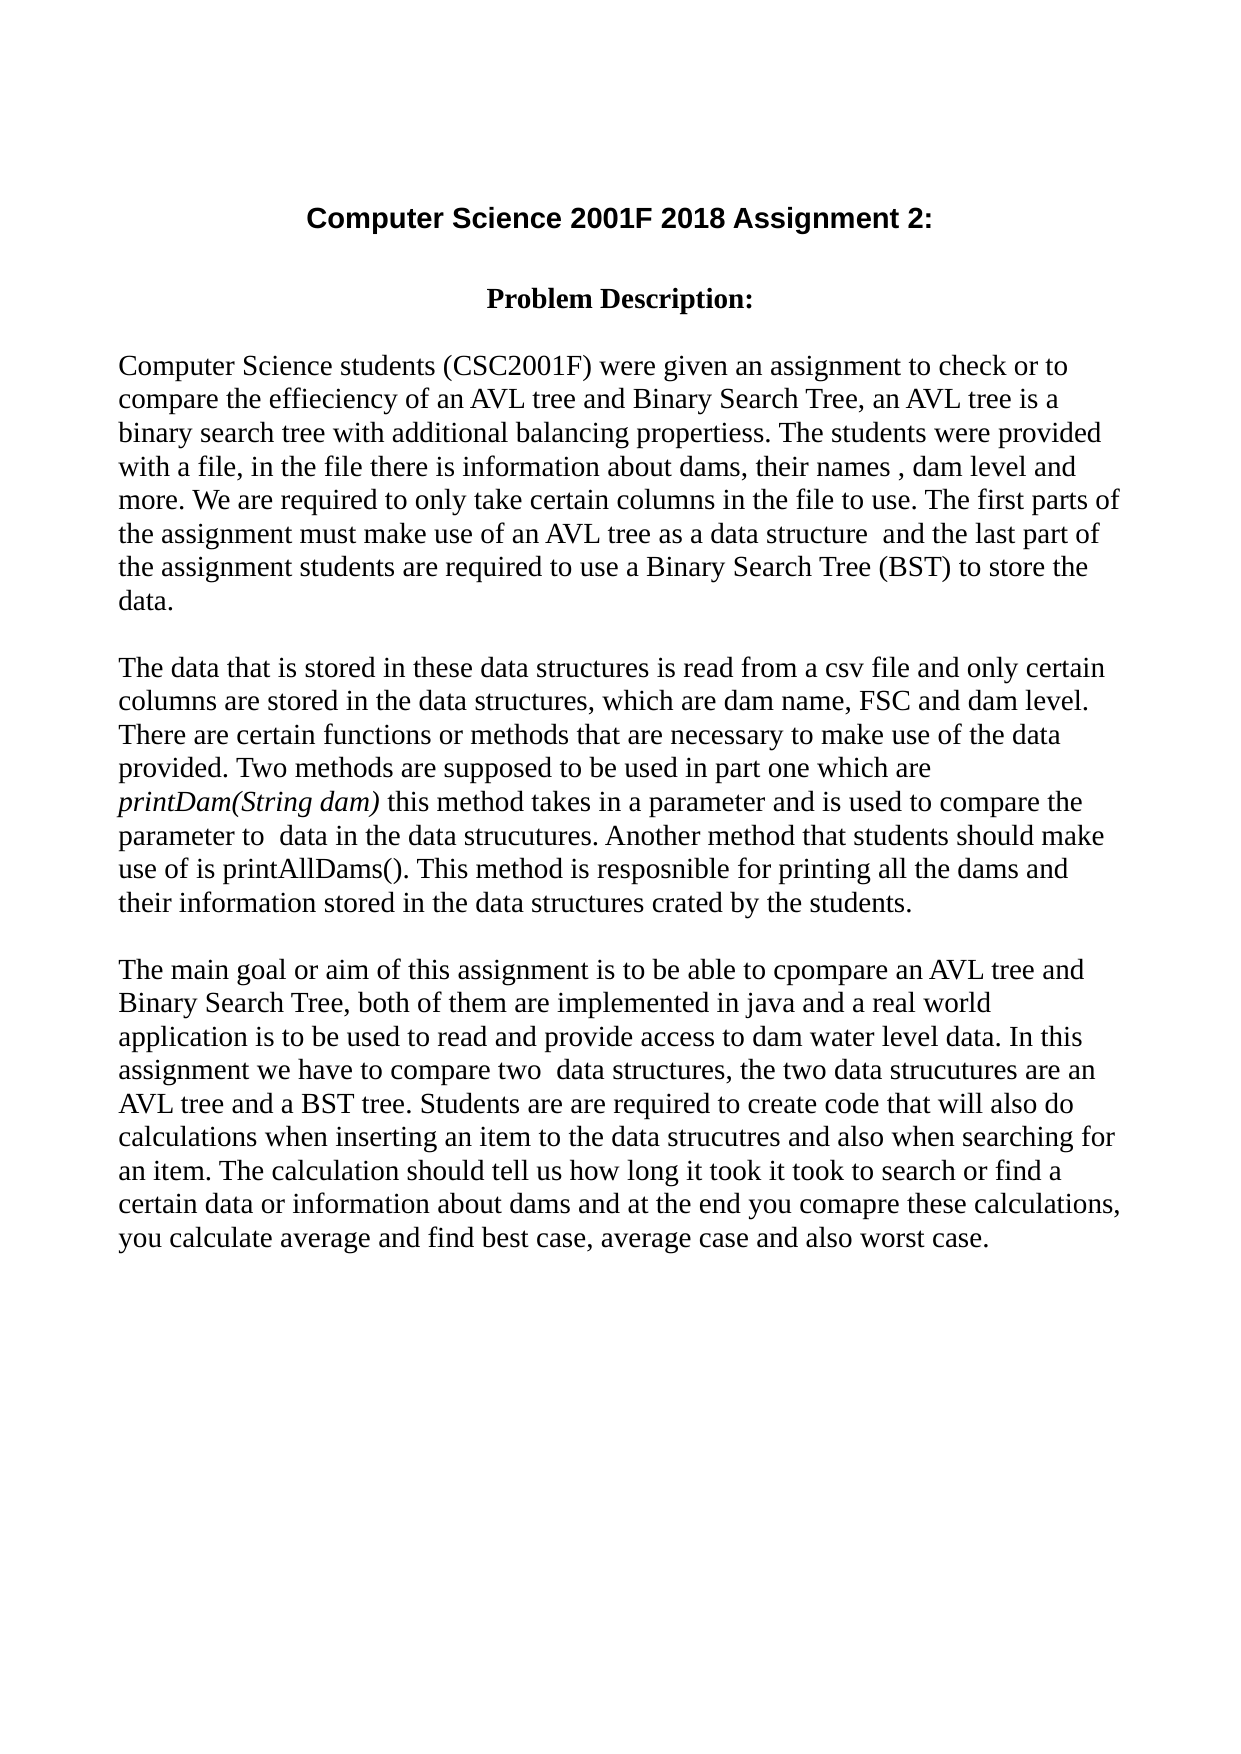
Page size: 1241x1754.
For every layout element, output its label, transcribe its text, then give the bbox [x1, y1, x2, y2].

text The data that is stored in these data structures is read from a csv file and only certain columns are stored in the data structures, which are dam name, FSC and dam level. There are certain functions or methods that are necessary to make use of the data provided. Two methods are supposed to be used in part one which are printDam(String dam) this method takes in a parameter and is used to compare the parameter to data in the data strucutures. Another method that students should make use of is printAllDams(). This method is resposnible for printing all the dams and their information stored in the data structures crated by the students. [118, 650, 1122, 918]
subtitle Computer Science 2001F 2018 Assignment 2: [118, 201, 1122, 235]
text Problem Description: [118, 281, 1122, 314]
text The main goal or aim of this assignment is to be able to cpompare an AVL tree and Binary Search Tree, both of them are implemented in java and a real world application is to be used to read and provide access to dam water level data. In this assignment we have to compare two data structures, the two data strucutures are an AVL tree and a BST tree. Students are are required to create code that will also do calculations when inserting an item to the data strucutres and also when searching for an item. The calculation should tell us how long it took it took to search or find a certain data or information about dams and at the end you comapre these calculations, you calculate average and find best case, average case and also worst case. [118, 952, 1122, 1254]
text Computer Science students (CSC2001F) were given an assignment to check or to compare the effieciency of an AVL tree and Binary Search Tree, an AVL tree is a binary search tree with additional balancing propertiess. The students were provided with a file, in the file there is information about dams, their names , dam level and more. We are required to only take certain columns in the file to use. The first parts of the assignment must make use of an AVL tree as a data structure and the last part of the assignment students are required to use a Binary Search Tree (BST) to store the data. [118, 348, 1122, 616]
